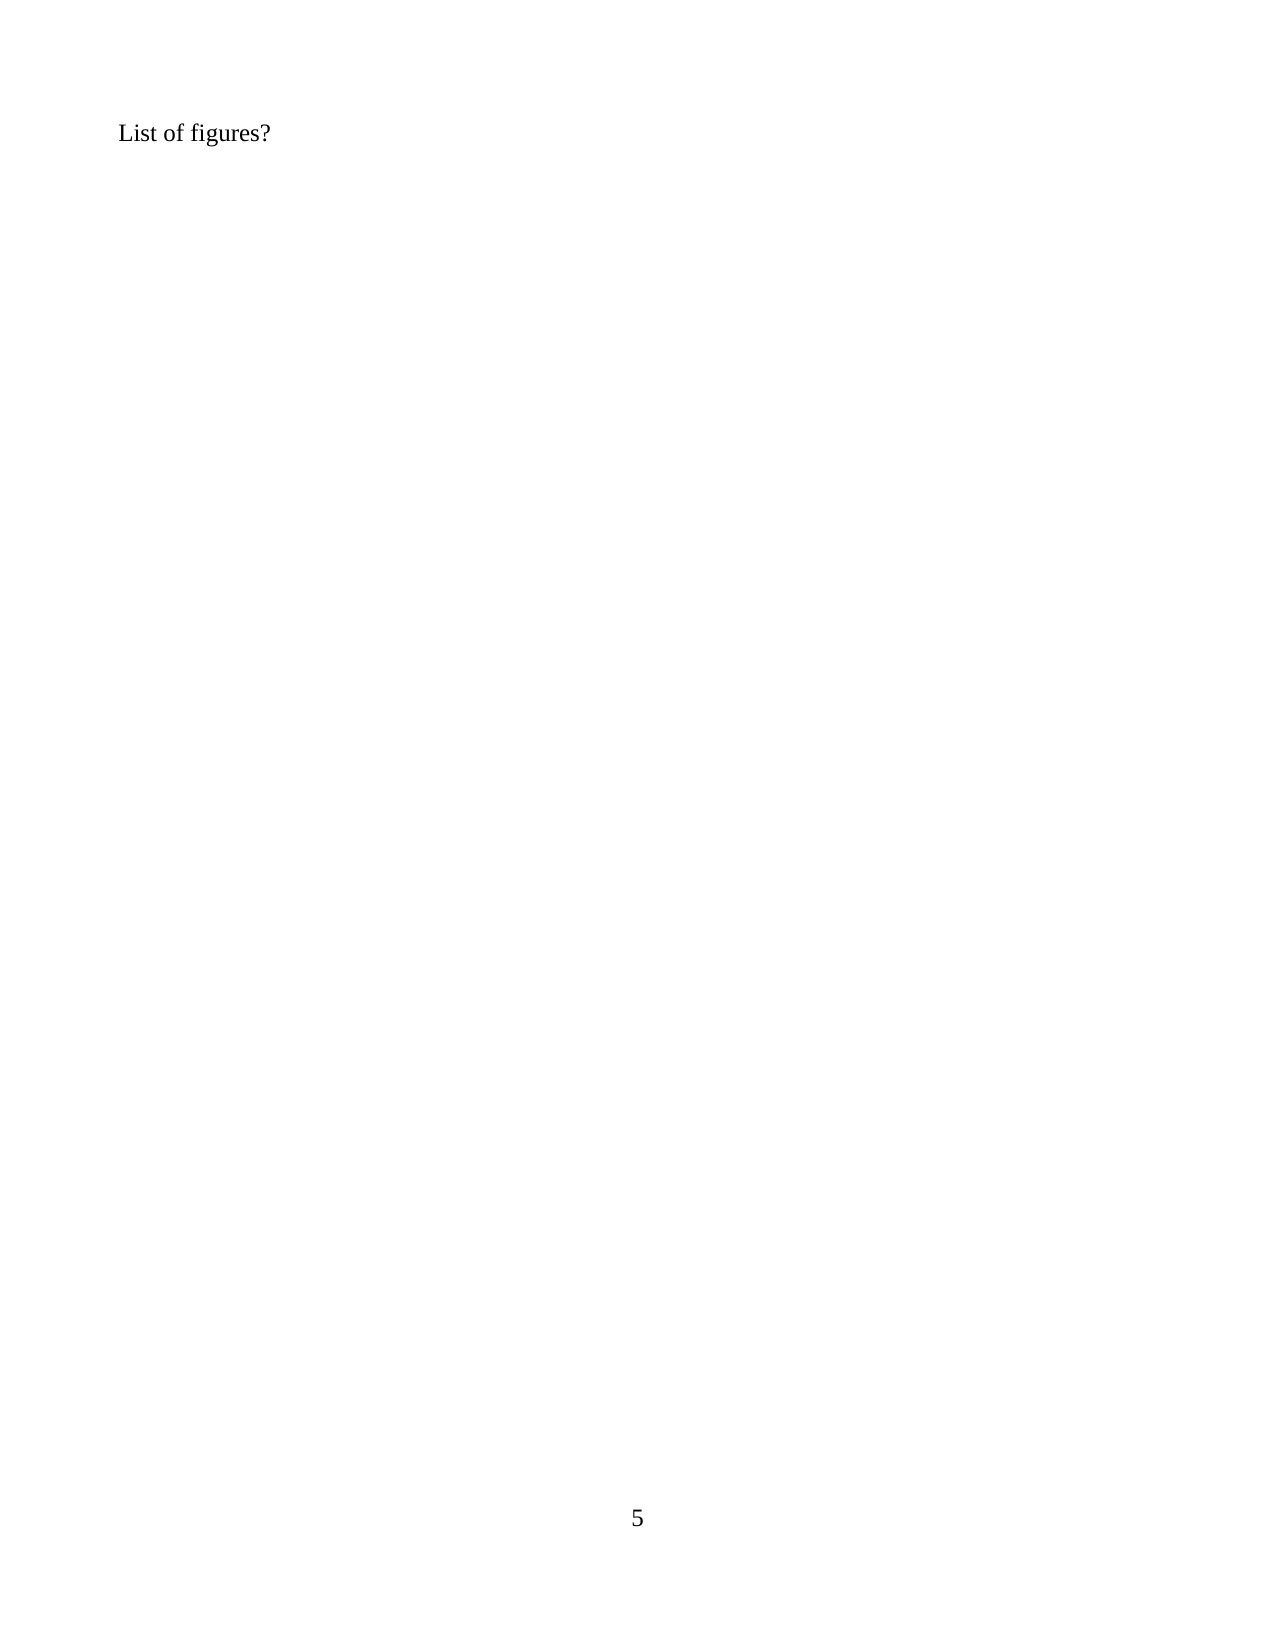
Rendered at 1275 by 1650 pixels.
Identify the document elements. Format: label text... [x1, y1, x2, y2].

text List of figures? [118, 118, 1157, 147]
